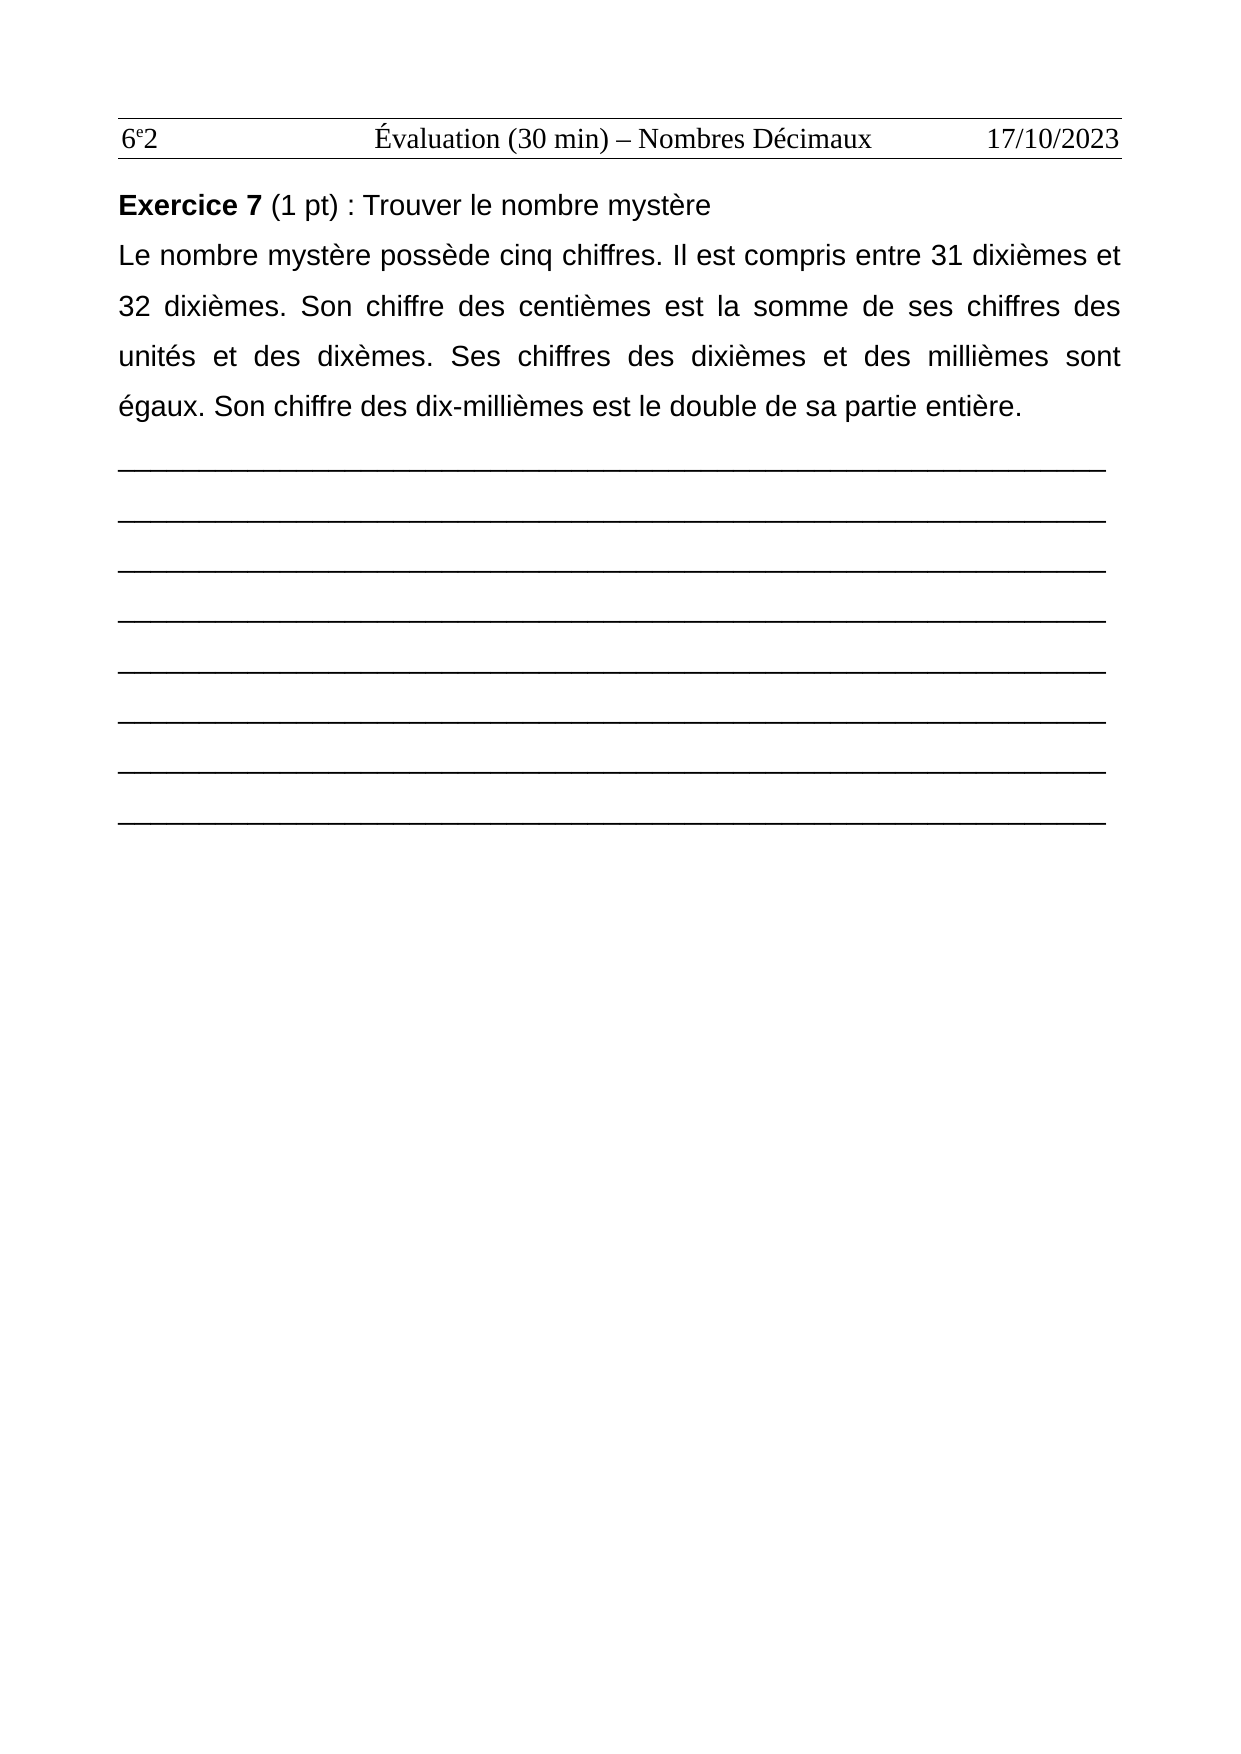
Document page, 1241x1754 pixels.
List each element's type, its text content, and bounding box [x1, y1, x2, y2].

text _____________________________________________________________ [118, 691, 1122, 724]
text Le nombre mystère possède cinq chiffres. Il est compris entre 31 dixièmes et 32 dixièmes. Son chiffre des centièmes est la somme de ses chiffres des unités et des dixèmes. Ses chiffres des dixièmes et des millièmes sont égaux. Son chiffre des dix-millièmes est le double de sa partie entière. [118, 238, 1122, 423]
text _____________________________________________________________ [118, 490, 1122, 523]
text _____________________________________________________________ [118, 439, 1122, 473]
text Exercice 7 (1 pt) : Trouver le nombre mystère [118, 188, 1122, 221]
text _____________________________________________________________ [118, 590, 1122, 624]
text _____________________________________________________________ [118, 792, 1122, 825]
text _____________________________________________________________ [118, 641, 1122, 674]
text _____________________________________________________________ [118, 540, 1122, 574]
text _____________________________________________________________ [118, 741, 1122, 775]
